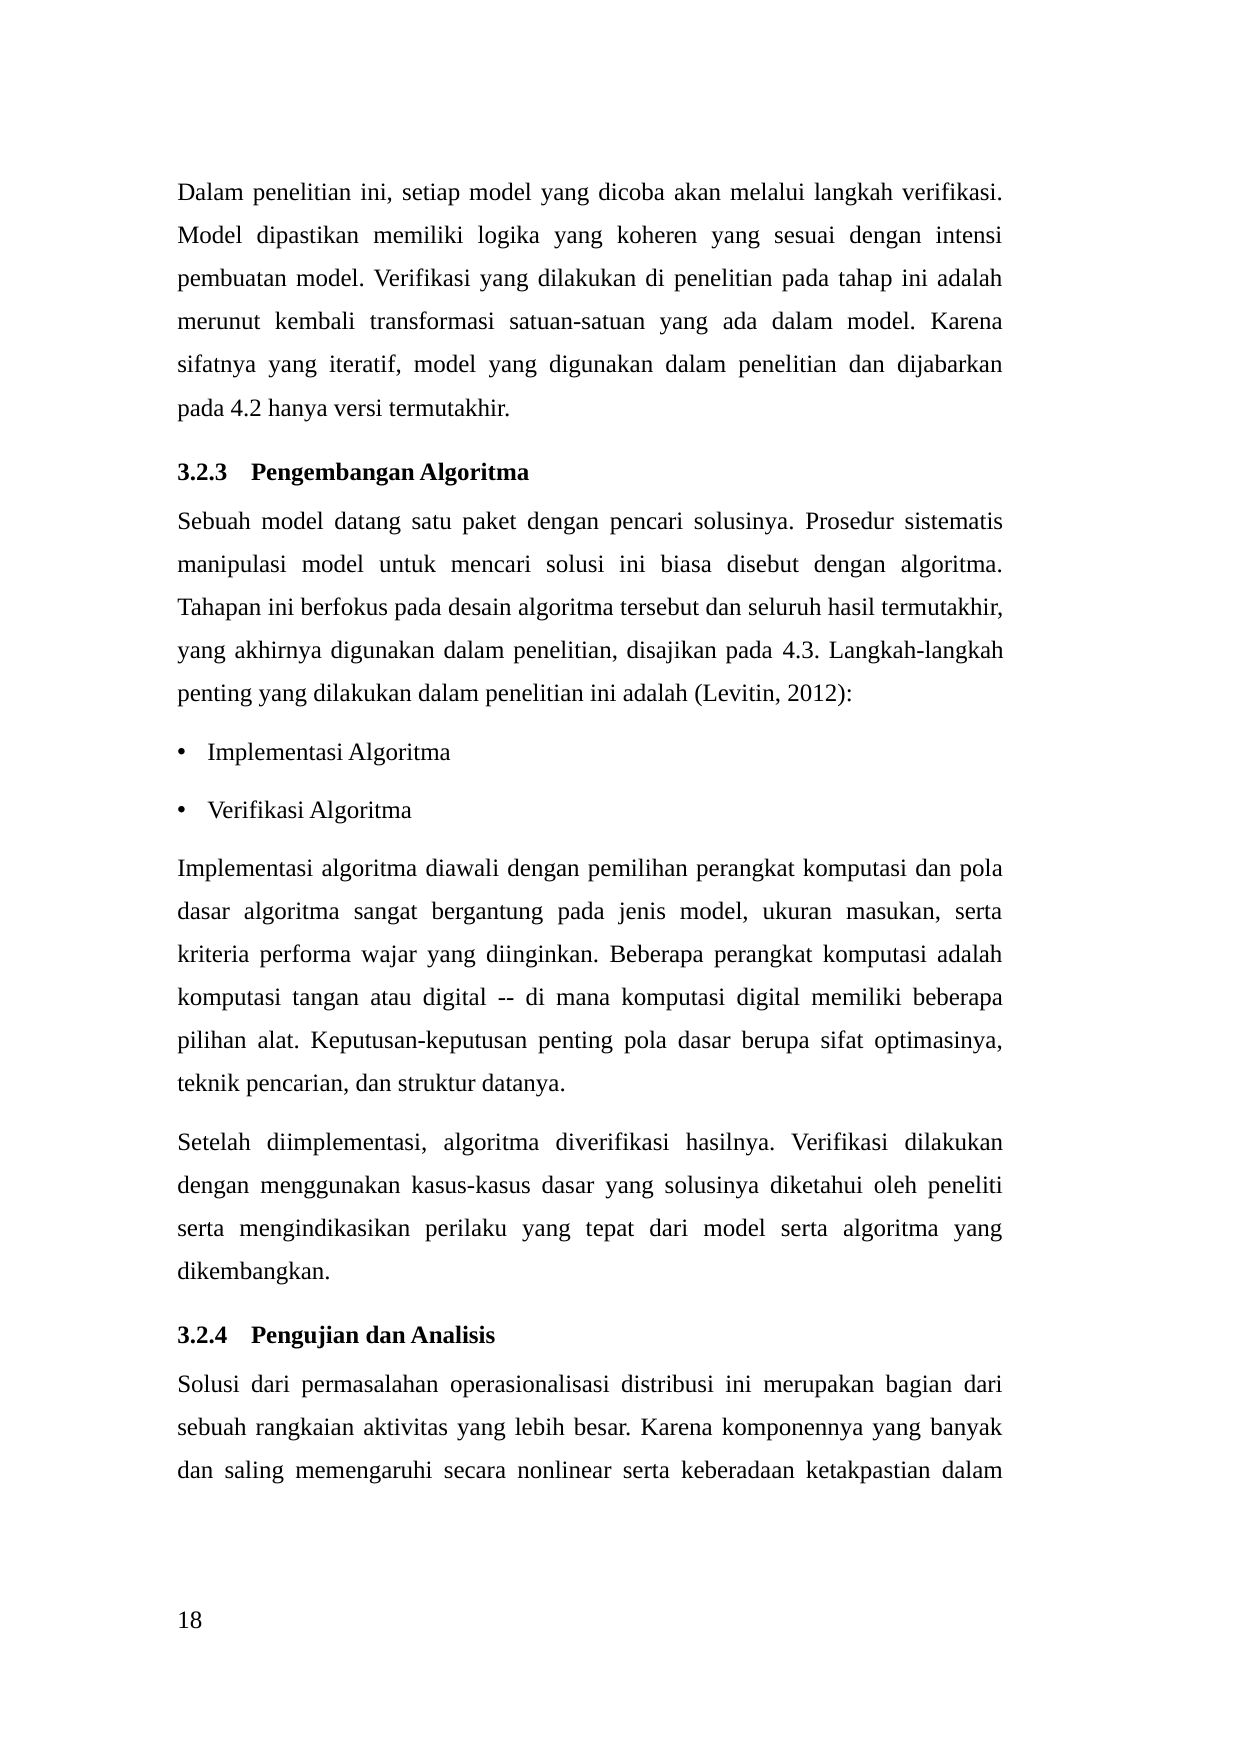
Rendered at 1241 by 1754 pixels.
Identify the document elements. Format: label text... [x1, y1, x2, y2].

list Implementasi Algoritma [177, 737, 1003, 765]
text Solusi dari permasalahan operasionalisasi distribusi ini merupakan bagian dari sebuah rangkaian aktivitas yang lebih besar. Karena komponennya yang banyak dan saling memengaruhi secara nonlinear serta keberadaan ketakpastian dalam [177, 1369, 1003, 1484]
subtitle Pengembangan Algoritma [177, 457, 1003, 486]
text Sebuah model datang satu paket dengan pencari solusinya. Prosedur sistematis manipulasi model untuk mencari solusi ini biasa disebut dengan algoritma. Tahapan ini berfokus pada desain algoritma tersebut dan seluruh hasil termutakhir, yang akhirnya digunakan dalam penelitian, disajikan pada 4.3. Langkah-langkah penting yang dilakukan dalam penelitian ini adalah (Levitin, 2012): [177, 506, 1003, 707]
text Implementasi algoritma diawali dengan pemilihan perangkat komputasi dan pola dasar algoritma sangat bergantung pada jenis model, ukuran masukan, serta kriteria performa wajar yang diinginkan. Beberapa perangkat komputasi adalah komputasi tangan atau digital -- di mana komputasi digital memiliki beberapa pilihan alat. Keputusan-keputusan penting pola dasar berupa sifat optimasinya, teknik pencarian, dan struktur datanya. [177, 853, 1003, 1097]
text Dalam penelitian ini, setiap model yang dicoba akan melalui langkah verifikasi. Model dipastikan memiliki logika yang koheren yang sesuai dengan intensi pembuatan model. Verifikasi yang dilakukan di penelitian pada tahap ini adalah merunut kembali transformasi satuan-satuan yang ada dalam model. Karena sifatnya yang iteratif, model yang digunakan dalam penelitian dan dijabarkan pada 4.2 hanya versi termutakhir. [177, 177, 1003, 421]
subtitle Pengujian dan Analisis [177, 1320, 1003, 1349]
text Setelah diimplementasi, algoritma diverifikasi hasilnya. Verifikasi dilakukan dengan menggunakan kasus-kasus dasar yang solusinya diketahui oleh peneliti serta mengindikasikan perilaku yang tepat dari model serta algoritma yang dikembangkan. [177, 1127, 1003, 1285]
list Verifikasi Algoritma [177, 795, 1003, 823]
